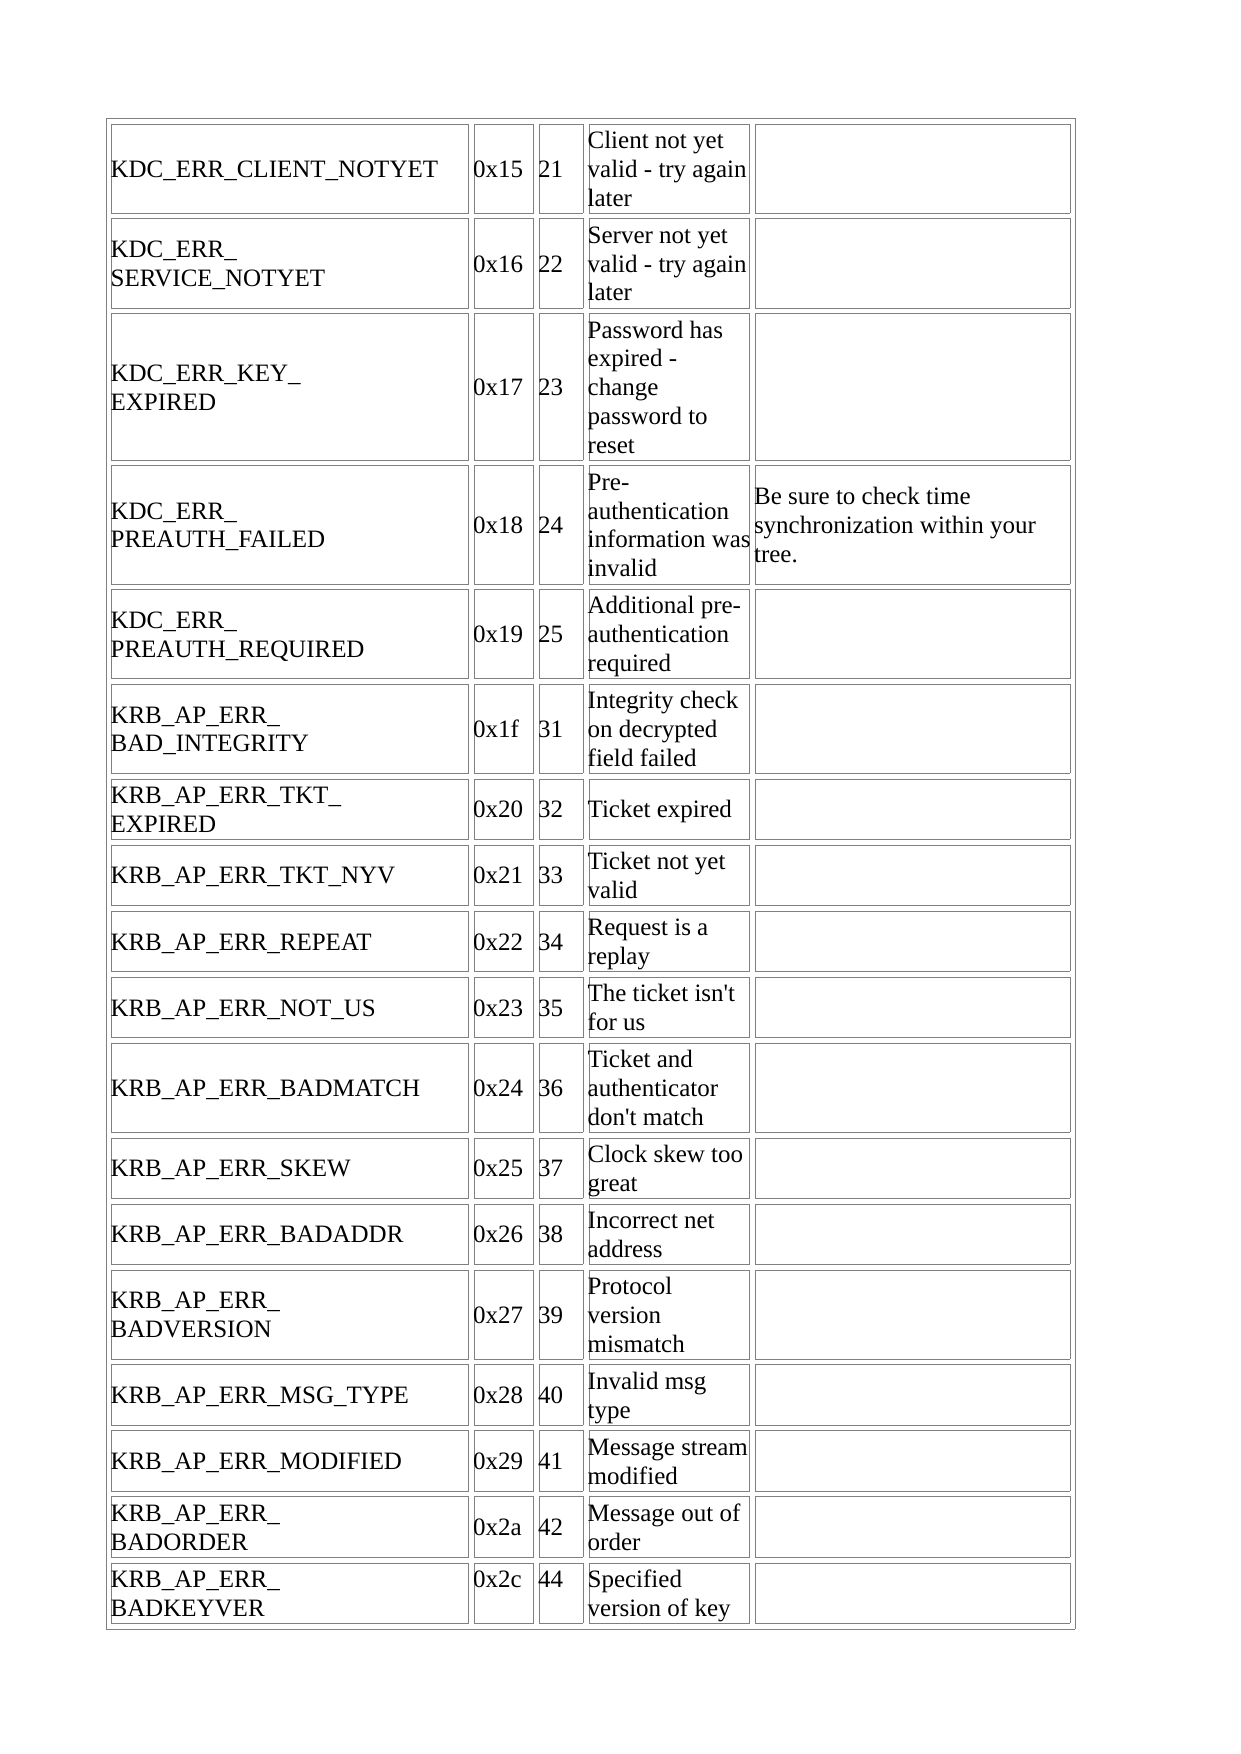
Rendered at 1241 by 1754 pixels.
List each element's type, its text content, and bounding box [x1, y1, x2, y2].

table_cell KDC_ERR_KEY_ EXPIRED [109, 308, 471, 460]
table_cell [752, 905, 1072, 971]
table_cell 31 [536, 678, 586, 773]
table_cell [752, 119, 1072, 213]
table_cell Be sure to check time synchronization within your tree. [752, 460, 1072, 583]
table_cell 0x29 [471, 1425, 536, 1491]
table_cell KRB_AP_ERR_TKT_NYV [109, 839, 471, 905]
table_cell 40 [536, 1359, 586, 1425]
table_cell 42 [536, 1491, 586, 1557]
table_cell 39 [536, 1264, 586, 1359]
table_cell [756, 1497, 1070, 1557]
table_cell 0x28 [471, 1359, 536, 1425]
table_cell Pre-authentication information was invalid [586, 460, 752, 583]
table_cell [756, 978, 1070, 1037]
table_cell Ticket not yet valid [586, 839, 752, 905]
table_cell 25 [536, 584, 586, 678]
table_cell 23 [536, 308, 586, 460]
table_cell [756, 1365, 1070, 1425]
table_cell [756, 590, 1070, 678]
table_cell 44 [536, 1557, 586, 1623]
table_cell Server not yet valid - try again later [586, 213, 752, 308]
table_cell 0x2a [471, 1491, 536, 1557]
table_cell KRB_AP_ERR_ BADKEYVER [109, 1557, 471, 1623]
table_cell 0x15 [471, 119, 536, 213]
table_cell 0x16 [471, 213, 536, 308]
table_cell [752, 584, 1072, 678]
table_cell 0x24 [471, 1037, 536, 1132]
table_cell KRB_AP_ERR_BADMATCH [109, 1037, 471, 1132]
table_cell KRB_AP_ERR_ BADORDER [109, 1491, 471, 1557]
table_cell 0x20 [471, 773, 536, 839]
table_cell [752, 308, 1072, 460]
table_cell KDC_ERR_ PREAUTH_REQUIRED [109, 584, 471, 678]
table_cell Specified version of key [586, 1557, 752, 1623]
table_cell 0x19 [471, 584, 536, 678]
table_cell [752, 1037, 1072, 1132]
table_cell [756, 912, 1070, 971]
table_cell KRB_AP_ERR_MODIFIED [109, 1425, 471, 1491]
table_cell [752, 1264, 1072, 1359]
table_cell 0x18 [471, 460, 536, 583]
table_cell 0x27 [471, 1264, 536, 1359]
table_cell [756, 1271, 1070, 1359]
table_cell [756, 1431, 1070, 1491]
table_cell 0x21 [471, 839, 536, 905]
table_cell [752, 1359, 1072, 1425]
table_cell 33 [536, 839, 586, 905]
table_cell KRB_AP_ERR_NOT_US [109, 971, 471, 1037]
table_cell Incorrect net address [586, 1198, 752, 1264]
table_cell 38 [536, 1198, 586, 1264]
table_cell [752, 213, 1072, 308]
table_cell 0x23 [471, 971, 536, 1037]
table_cell 21 [536, 119, 586, 213]
table_cell [756, 1139, 1070, 1198]
table_cell [756, 1044, 1070, 1132]
table_cell Ticket expired [586, 773, 752, 839]
table_cell KDC_ERR_ SERVICE_NOTYET [109, 213, 471, 308]
table_cell [752, 1557, 1072, 1623]
table_cell [752, 1425, 1072, 1491]
table_cell 41 [536, 1425, 586, 1491]
table_cell [756, 1564, 1070, 1623]
table_cell [752, 773, 1072, 839]
table_cell 0x17 [471, 308, 536, 460]
table_cell Invalid msg type [586, 1359, 752, 1425]
table_cell KDC_ERR_ PREAUTH_FAILED [109, 460, 471, 583]
table_cell [756, 685, 1070, 773]
table_cell [756, 125, 1070, 213]
table_cell [756, 219, 1070, 308]
table_cell 0x26 [471, 1198, 536, 1264]
table_cell KRB_AP_ERR_REPEAT [109, 905, 471, 971]
table_cell 36 [536, 1037, 586, 1132]
table_cell KRB_AP_ERR_ BADVERSION [109, 1264, 471, 1359]
table_cell 0x2c [471, 1557, 536, 1623]
table_cell Client not yet valid - try again later [586, 119, 752, 213]
table_cell KRB_AP_ERR_MSG_TYPE [109, 1359, 471, 1425]
table_cell KRB_AP_ERR_TKT_ EXPIRED [109, 773, 471, 839]
table_cell [752, 678, 1072, 773]
table_cell [752, 1491, 1072, 1557]
table_cell KRB_AP_ERR_ BAD_INTEGRITY [109, 678, 471, 773]
table_cell Password has expired - change password to reset [586, 308, 752, 460]
table_cell Message out of order [586, 1491, 752, 1557]
table_cell 0x22 [471, 905, 536, 971]
table_cell 22 [536, 213, 586, 308]
table_cell Clock skew too great [586, 1132, 752, 1198]
table_cell [756, 780, 1070, 839]
table_cell 35 [536, 971, 586, 1037]
table_cell KRB_AP_ERR_BADADDR [109, 1198, 471, 1264]
table_cell The ticket isn't for us [586, 971, 752, 1037]
table_cell Request is a replay [586, 905, 752, 971]
table_cell [756, 846, 1070, 905]
table_cell 34 [536, 905, 586, 971]
table_cell Message stream modified [586, 1425, 752, 1491]
table_cell 0x25 [471, 1132, 536, 1198]
table_cell [752, 1198, 1072, 1264]
table_cell [756, 1205, 1070, 1264]
table_cell 32 [536, 773, 586, 839]
table_cell KRB_AP_ERR_SKEW [109, 1132, 471, 1198]
table_cell Integrity check on decrypted field failed [586, 678, 752, 773]
table_cell [752, 1132, 1072, 1198]
table_cell [752, 839, 1072, 905]
table_cell Ticket and authenticator don't match [586, 1037, 752, 1132]
table_cell 24 [536, 460, 586, 583]
table_cell 0x1f [471, 678, 536, 773]
table_cell [756, 314, 1070, 460]
table_cell 37 [536, 1132, 586, 1198]
table_cell Protocol version mismatch [586, 1264, 752, 1359]
table_cell [752, 971, 1072, 1037]
table_cell Additional pre-authentication required [586, 584, 752, 678]
table_cell KDC_ERR_CLIENT_NOTYET [109, 119, 471, 213]
